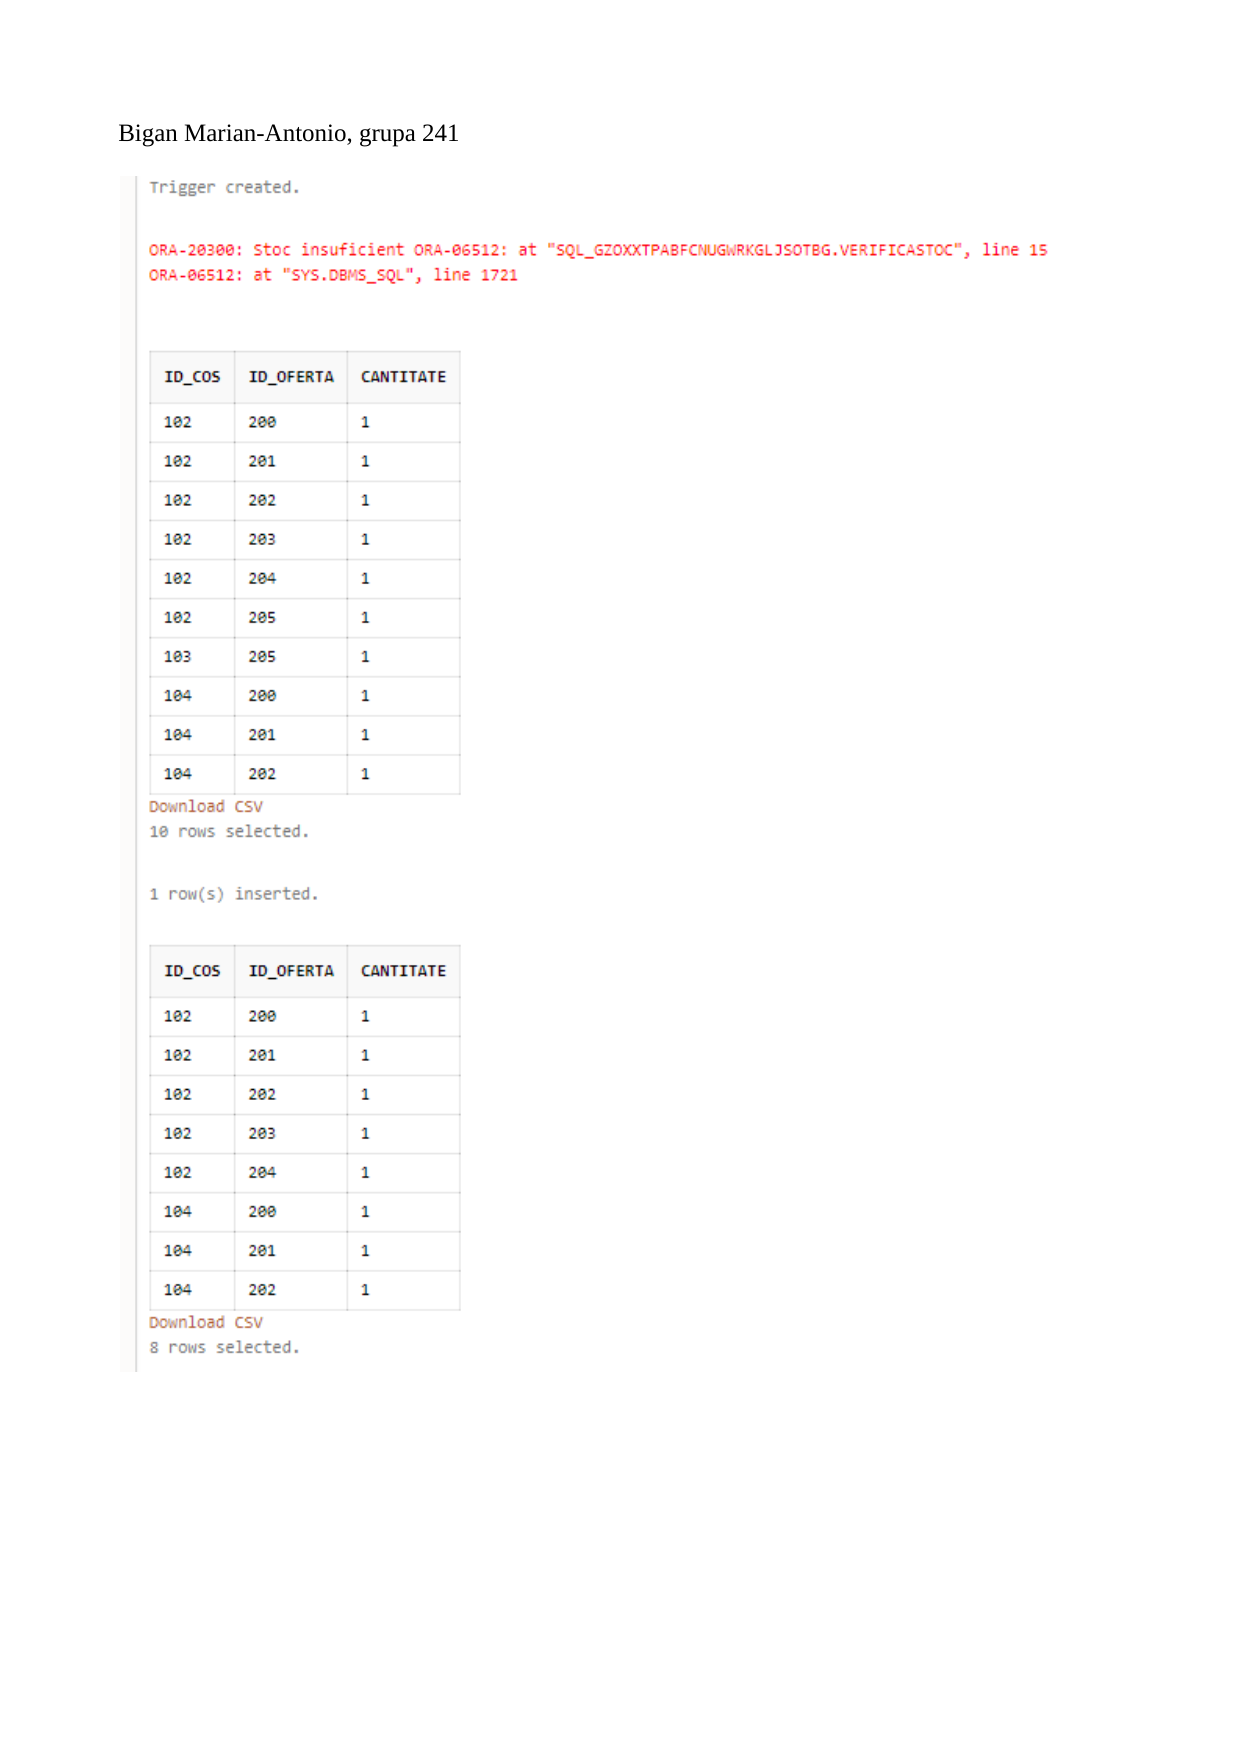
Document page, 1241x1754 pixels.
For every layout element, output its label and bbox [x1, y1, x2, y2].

picture [120, 176, 1121, 1372]
